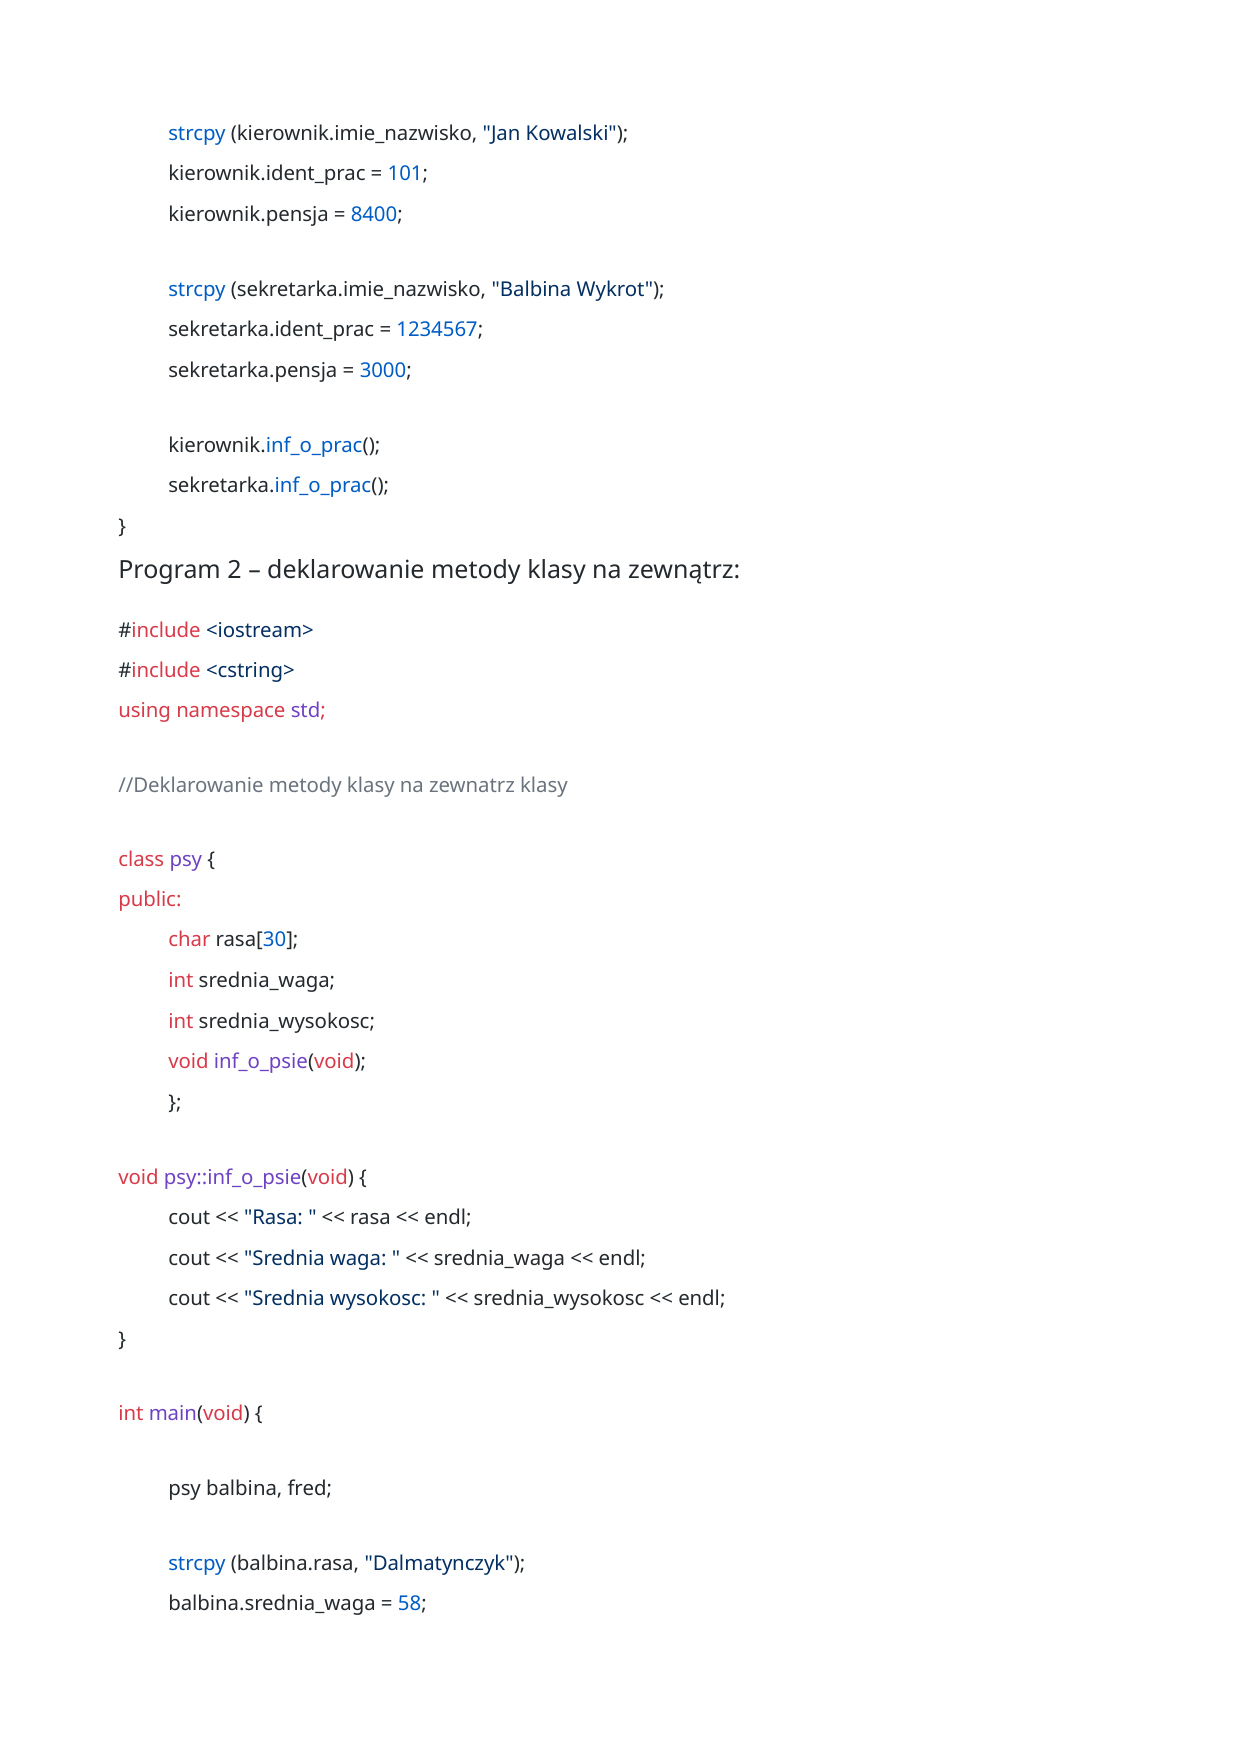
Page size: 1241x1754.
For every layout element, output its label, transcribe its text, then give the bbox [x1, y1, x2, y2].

text kierownik.pensja = 8400; [118, 199, 1122, 227]
text sekretarka.inf_o_prac(); [118, 471, 1122, 499]
text public: [118, 885, 1122, 913]
text void inf_o_psie(void); [118, 1047, 1122, 1075]
text cout << "Srednia wysokosc: " << srednia_wysokosc << endl; [118, 1284, 1122, 1312]
text void psy::inf_o_psie(void) { [118, 1162, 1122, 1190]
text //Deklarowanie metody klasy na zewnatrz klasy [118, 771, 1122, 798]
text }; [118, 1088, 1122, 1116]
text Program 2 – deklarowanie metody klasy na zewnątrz: [118, 552, 1122, 586]
text int srednia_wysokosc; [118, 1006, 1122, 1034]
text using namespace std; [118, 696, 1122, 724]
text strcpy (sekretarka.imie_nazwisko, "Balbina Wykrot"); [118, 274, 1122, 302]
text } [118, 512, 1122, 539]
text } [118, 1324, 1122, 1352]
text balbina.srednia_waga = 58; [118, 1589, 1122, 1617]
text strcpy (kierownik.imie_nazwisko, "Jan Kowalski"); [118, 118, 1122, 146]
text sekretarka.ident_prac = 1234567; [118, 315, 1122, 343]
text kierownik.ident_prac = 101; [118, 159, 1122, 187]
text psy balbina, fred; [118, 1473, 1122, 1501]
text cout << "Srednia waga: " << srednia_waga << endl; [118, 1243, 1122, 1271]
text int main(void) { [118, 1399, 1122, 1427]
text #include <iostream> [118, 616, 1122, 644]
text strcpy (balbina.rasa, "Dalmatynczyk"); [118, 1548, 1122, 1576]
text sekretarka.pensja = 3000; [118, 356, 1122, 383]
text class psy { [118, 845, 1122, 873]
text char rasa[30]; [118, 925, 1122, 953]
text cout << "Rasa: " << rasa << endl; [118, 1203, 1122, 1231]
text int srednia_waga; [118, 966, 1122, 994]
text kierownik.inf_o_prac(); [118, 430, 1122, 458]
text #include <cstring> [118, 656, 1122, 684]
